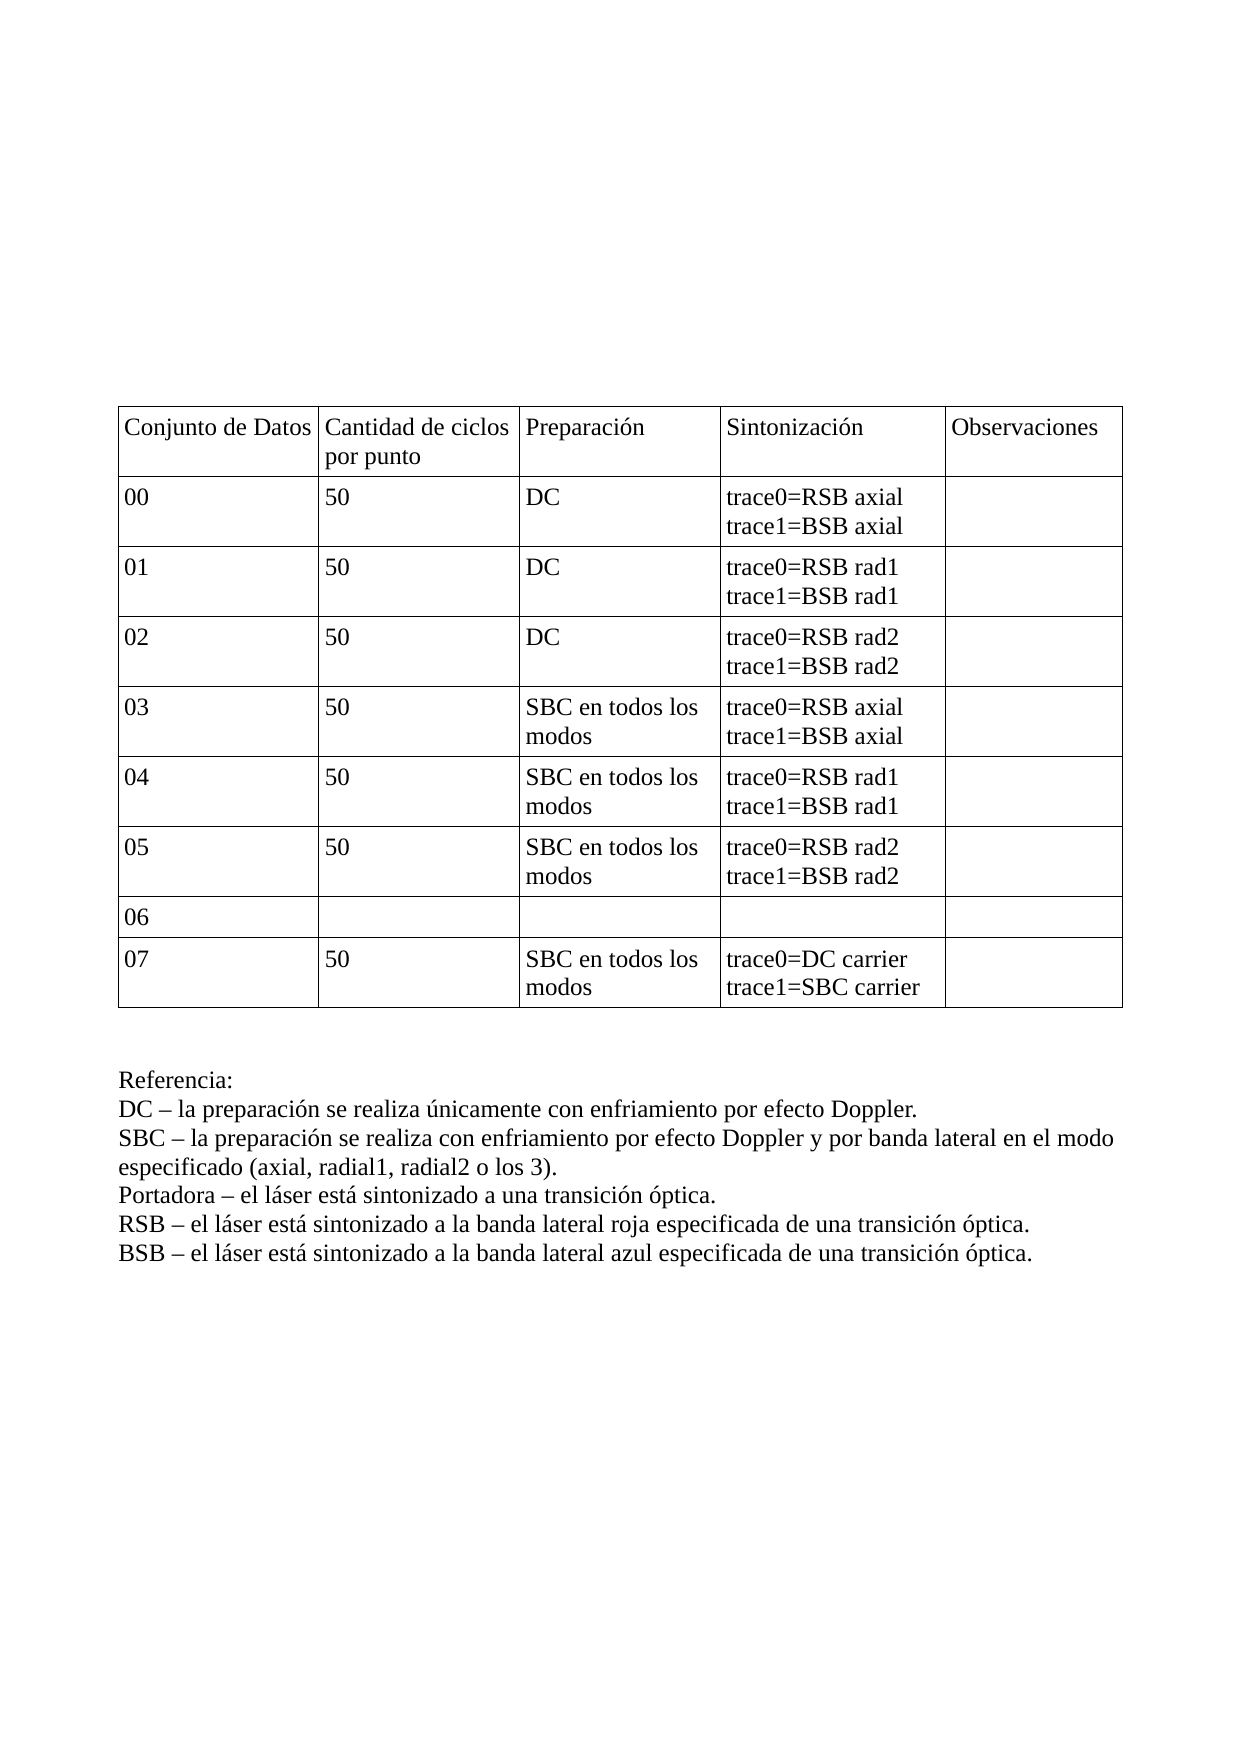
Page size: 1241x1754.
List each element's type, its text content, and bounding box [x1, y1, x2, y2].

table_cell [946, 757, 1122, 826]
table_cell 07 [119, 938, 318, 1007]
table_header Observaciones [946, 407, 1122, 476]
text BSB – el láser está sintonizado a la banda lateral azul especificada de una transición óptica. [118, 1238, 1122, 1267]
table_cell 02 [119, 617, 318, 686]
table_cell DC [520, 547, 720, 616]
text RSB – el láser está sintonizado a la banda lateral roja especificada de una transición óptica. [118, 1209, 1122, 1238]
table_cell [319, 897, 519, 937]
table_header Sintonización [721, 407, 945, 476]
table_cell 50 [319, 938, 519, 1007]
text DC – la preparación se realiza únicamente con enfriamiento por efecto Doppler. [118, 1094, 1122, 1123]
table_cell 50 [319, 617, 519, 686]
table_cell SBC en todos los modos [520, 938, 720, 1007]
table_cell trace0=RSB axial trace1=BSB axial [721, 477, 945, 546]
table_cell [946, 547, 1122, 616]
table_header Preparación [520, 407, 720, 476]
table_cell SBC en todos los modos [520, 757, 720, 826]
table_cell [520, 897, 720, 937]
table_cell SBC en todos los modos [520, 687, 720, 756]
table_cell [946, 687, 1122, 756]
table_cell trace0=RSB rad1 trace1=BSB rad1 [721, 757, 945, 826]
table_cell [721, 897, 945, 937]
table_cell trace0=RSB axial trace1=BSB axial [721, 687, 945, 756]
table_cell SBC en todos los modos [520, 827, 720, 896]
table_cell [946, 617, 1122, 686]
table_cell 50 [319, 757, 519, 826]
table_cell trace0=RSB rad2 trace1=BSB rad2 [721, 827, 945, 896]
table_cell 05 [119, 827, 318, 896]
table_header Conjunto de Datos [119, 407, 318, 476]
table_cell 50 [319, 687, 519, 756]
table_cell 50 [319, 827, 519, 896]
table_cell 03 [119, 687, 318, 756]
table_cell DC [520, 617, 720, 686]
table_cell [946, 897, 1122, 937]
table_cell [946, 477, 1122, 546]
table_cell trace0=RSB rad1 trace1=BSB rad1 [721, 547, 945, 616]
table_cell 01 [119, 547, 318, 616]
table_header Cantidad de ciclos por punto [319, 407, 519, 476]
table_cell DC [520, 477, 720, 546]
text SBC – la preparación se realiza con enfriamiento por efecto Doppler y por banda lateral en el modo especificado (axial, radial1, radial2 o los 3). [118, 1123, 1122, 1180]
text Portadora – el láser está sintonizado a una transición óptica. [118, 1180, 1122, 1209]
table_cell trace0=RSB rad2 trace1=BSB rad2 [721, 617, 945, 686]
table_cell 50 [319, 547, 519, 616]
table_cell trace0=DC carrier trace1=SBC carrier [721, 938, 945, 1007]
table_cell 06 [119, 897, 318, 937]
table_cell 00 [119, 477, 318, 546]
table_cell [946, 938, 1122, 1007]
table_cell 04 [119, 757, 318, 826]
text Referencia: [118, 1065, 1122, 1094]
table_cell 50 [319, 477, 519, 546]
table_cell [946, 827, 1122, 896]
